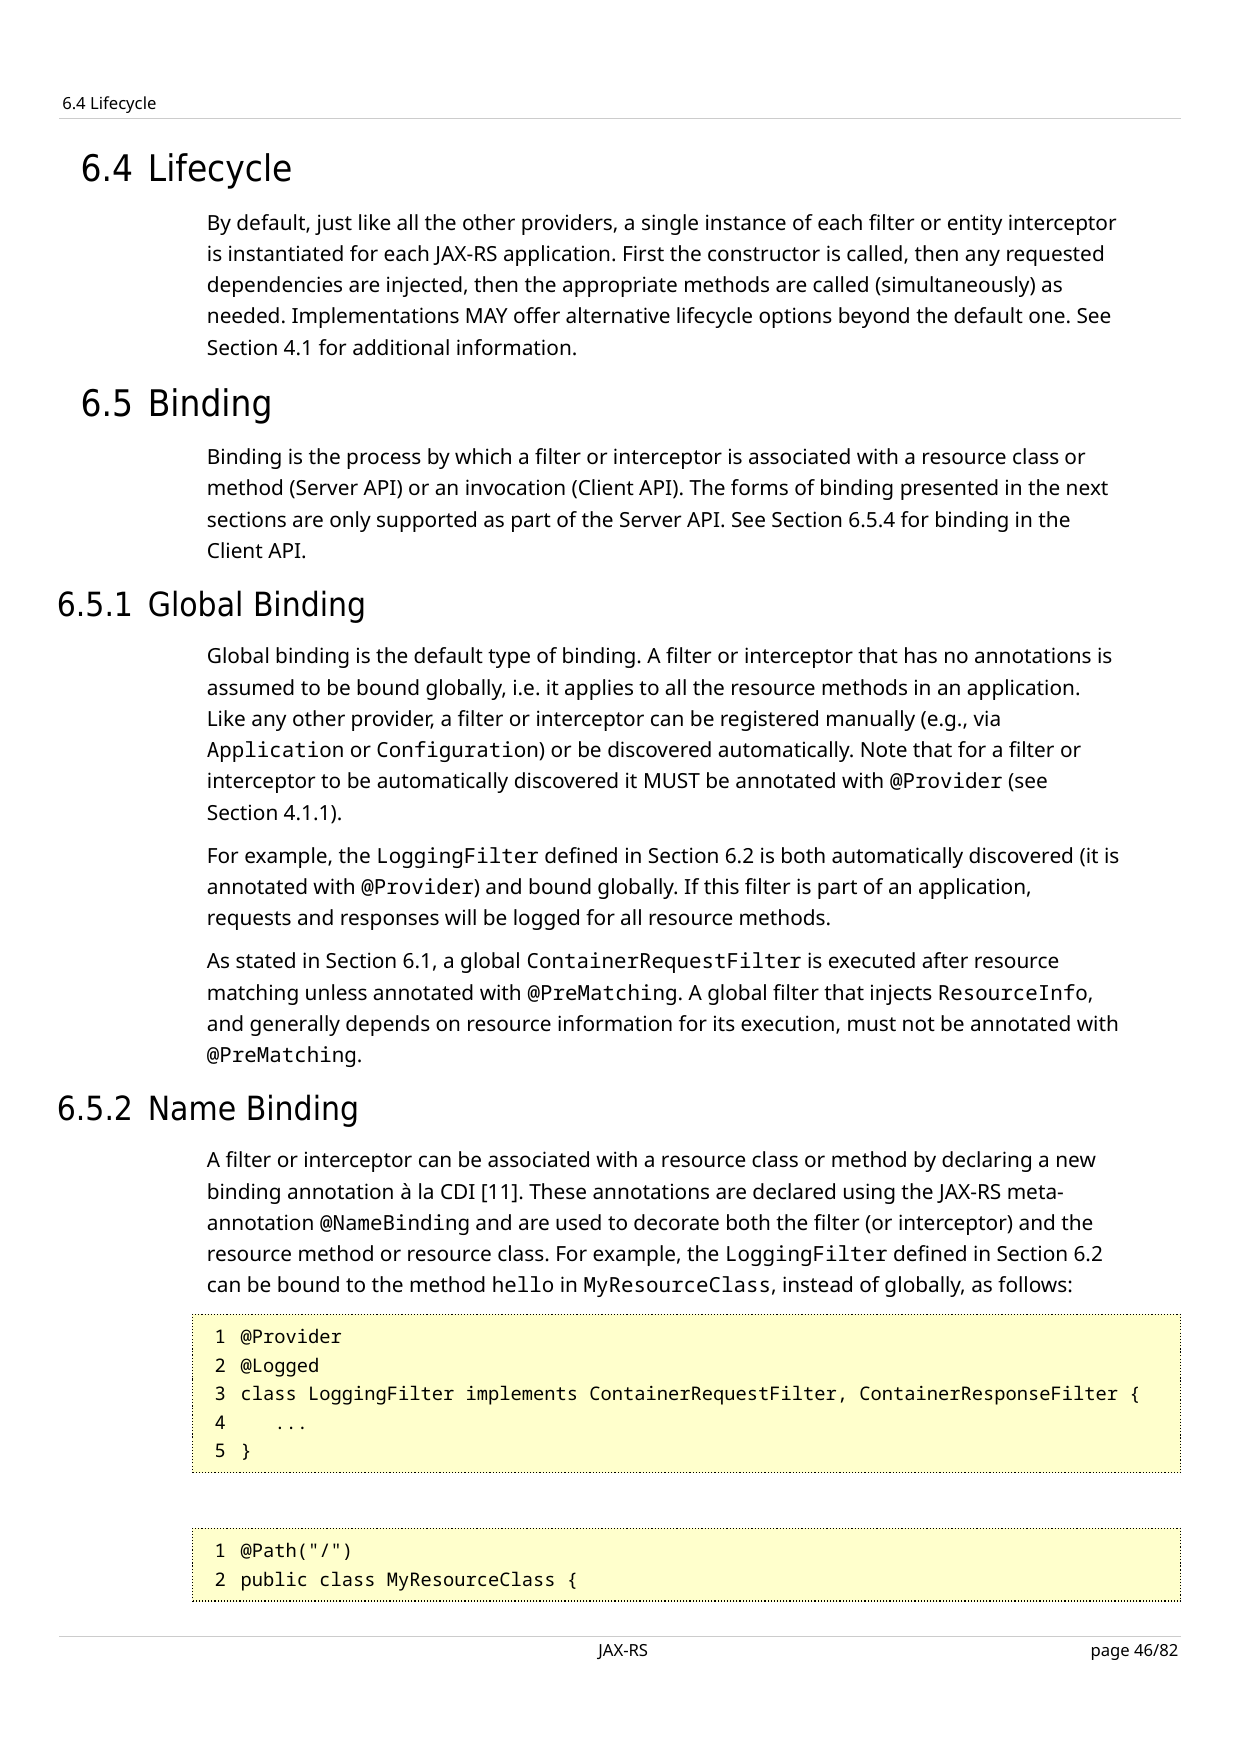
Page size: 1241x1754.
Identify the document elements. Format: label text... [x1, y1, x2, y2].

subtitle Global Binding [133, 585, 1181, 624]
subtitle Lifecycle [133, 147, 1181, 190]
subtitle Binding [133, 382, 1181, 424]
subtitle Name Binding [133, 1089, 1181, 1128]
list class LoggingFilter implements ContainerRequestFilter, ContainerResponseFilter { [192, 1371, 1181, 1399]
text As stated in Section 6.1, a global ContainerRequestFilter is executed after resource matching unless annotated with @PreMatching. A global filter that injects ResourceInfo, and generally depends on resource information for its execution, must not be annotated with @PreMatching. [207, 946, 1122, 1068]
list } [192, 1427, 1181, 1473]
list ... [192, 1399, 1181, 1427]
text Binding is the process by which a filter or interceptor is associated with a resource class or method (Server API) or an invocation (Client API). The forms of binding presented in the next sections are only supported as part of the Server API. See Section 6.5.4 for binding in the Client API. [207, 442, 1122, 564]
text A filter or interceptor can be associated with a resource class or method by declaring a new binding annotation à la CDI [11]. These annotations are declared using the JAX-RS meta-annotation @NameBinding and are used to decorate both the filter (or interceptor) and the resource method or resource class. For example, the LoggingFilter defined in Section 6.2 can be bound to the method hello in MyResourceClass, instead of globally, as follows: [207, 1146, 1122, 1299]
text Global binding is the default type of binding. A filter or interceptor that has no annotations is assumed to be bound globally, i.e. it applies to all the resource methods in an application. Like any other provider, a filter or interceptor can be registered manually (e.g., via Application or Configuration) or be discovered automatically. Note that for a filter or interceptor to be automatically discovered it MUST be annotated with @Provider (see Section 4.1.1). [207, 642, 1122, 826]
list @Logged [192, 1342, 1181, 1371]
text By default, just like all the other providers, a single instance of each filter or entity interceptor is instantiated for each JAX-RS application. First the constructor is called, then any requested dependencies are injected, then the appropriate methods are called (simultaneously) as needed. Implementations MAY offer alternative lifecycle options beyond the default one. See Section 4.1 for additional information. [207, 208, 1122, 361]
list public class MyResourceClass { [192, 1556, 1181, 1602]
list @Provider [192, 1314, 1181, 1342]
list @Path("/") [192, 1528, 1181, 1556]
text For example, the LoggingFilter defined in Section 6.2 is both automatically discovered (it is annotated with @Provider) and bound globally. If this filter is part of an application, requests and responses will be logged for all resource methods. [207, 841, 1122, 932]
